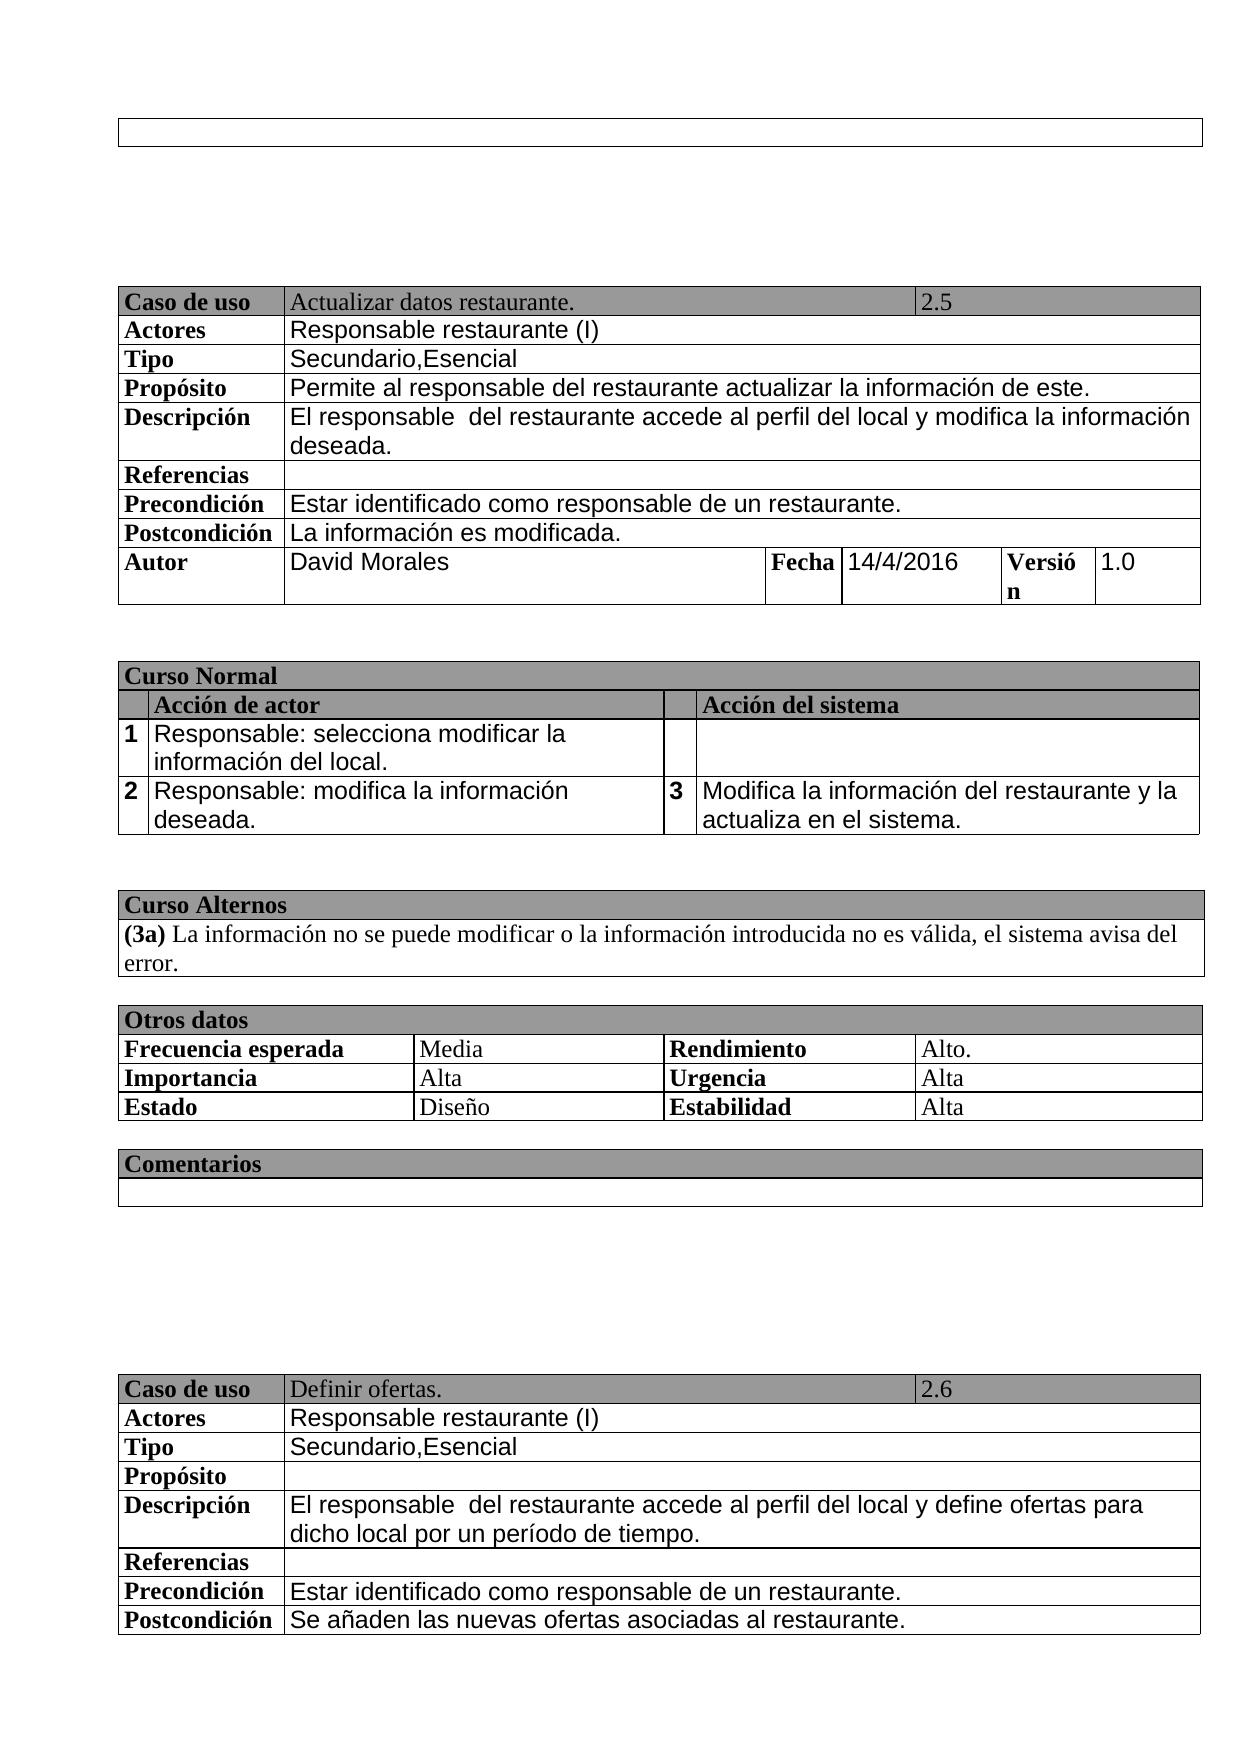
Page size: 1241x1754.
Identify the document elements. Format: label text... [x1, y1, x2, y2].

table_cell [285, 1549, 1200, 1576]
table_cell Descripción [119, 403, 284, 460]
table_cell Estabilidad [665, 1093, 915, 1120]
table_cell [285, 1462, 1200, 1490]
table_cell El responsable del restaurante accede al perfil del local y modifica la información deseada. [285, 403, 1200, 460]
table_cell Tipo [119, 345, 284, 373]
table_header 2.5 [916, 287, 1200, 315]
table_header Curso Normal [119, 662, 1199, 689]
table_cell Modifica la información del restaurante y la actualiza en el sistema. [697, 777, 1199, 834]
table_header Definir ofertas. [285, 1375, 915, 1403]
table_cell Alta [916, 1093, 1202, 1120]
table_cell Postcondición [119, 519, 284, 547]
table_cell Propósito [119, 374, 284, 402]
table_cell Responsable restaurante (I) [285, 1404, 1200, 1432]
table_cell [697, 720, 1199, 776]
table_cell Fecha [766, 548, 841, 604]
table_cell La información es modificada. [285, 519, 1200, 547]
table_cell Responsable: modifica la información deseada. [149, 777, 663, 834]
table_cell Rendimiento [665, 1035, 915, 1063]
table_header Caso de uso [119, 1375, 284, 1403]
table_cell Precondición [119, 490, 284, 518]
table_cell Responsable restaurante (I) [285, 316, 1200, 344]
table_cell Alta [415, 1064, 663, 1091]
table_cell Alta [916, 1064, 1202, 1091]
table_cell Media [415, 1035, 663, 1063]
table_cell Secundario,Esencial [285, 1433, 1200, 1461]
table_header Curso Alternos [119, 891, 1204, 919]
table_cell Actores [119, 1404, 284, 1432]
table_cell Estar identificado como responsable de un restaurante. [285, 1577, 1200, 1605]
table_header Actualizar datos restaurante. [285, 287, 915, 315]
table_cell Estar identificado como responsable de un restaurante. [285, 490, 1200, 518]
table_header Caso de uso [119, 287, 284, 315]
table_cell Acción de actor [149, 691, 663, 718]
table_cell 1 [119, 720, 148, 776]
table_cell Propósito [119, 1462, 284, 1490]
table_cell 3 [665, 777, 696, 834]
table_cell [119, 691, 148, 718]
table_cell [119, 119, 1202, 146]
table_cell Versión [1002, 548, 1095, 604]
table_cell Diseño [415, 1093, 663, 1120]
table_cell Estado [119, 1093, 413, 1120]
table_cell Descripción [119, 1491, 284, 1547]
table_cell 1.0 [1096, 548, 1200, 604]
table_cell David Morales [285, 548, 765, 604]
table_cell Precondición [119, 1577, 284, 1605]
table_header Otros datos [119, 1006, 1202, 1034]
table_cell (3a) La información no se puede modificar o la información introducida no es válida, el sistema avisa del error. [119, 920, 1204, 976]
table_cell [285, 461, 1200, 489]
table_cell 2 [119, 777, 148, 834]
table_cell Referencias [119, 1549, 284, 1576]
table_cell Frecuencia esperada [119, 1035, 413, 1063]
table_cell Secundario,Esencial [285, 345, 1200, 373]
table_cell Autor [119, 548, 284, 604]
table_cell Alto. [916, 1035, 1202, 1063]
table_header Comentarios [119, 1150, 1202, 1177]
table_cell Acción del sistema [697, 691, 1199, 718]
table_cell Importancia [119, 1064, 413, 1091]
table_cell 14/4/2016 [843, 548, 1001, 604]
table_cell Actores [119, 316, 284, 344]
table_cell Urgencia [665, 1064, 915, 1091]
table_header 2.6 [916, 1375, 1200, 1403]
table_cell [665, 720, 696, 776]
table_cell Referencias [119, 461, 284, 489]
table_cell Responsable: selecciona modificar la información del local. [149, 720, 663, 776]
table_cell [119, 1179, 1202, 1206]
table_cell Se añaden las nuevas ofertas asociadas al restaurante. [285, 1606, 1200, 1634]
table_cell Permite al responsable del restaurante actualizar la información de este. [285, 374, 1200, 402]
table_cell [665, 691, 696, 718]
table_cell Tipo [119, 1433, 284, 1461]
table_cell El responsable del restaurante accede al perfil del local y define ofertas para dicho local por un período de tiempo. [285, 1491, 1200, 1547]
table_cell Postcondición [119, 1606, 284, 1634]
